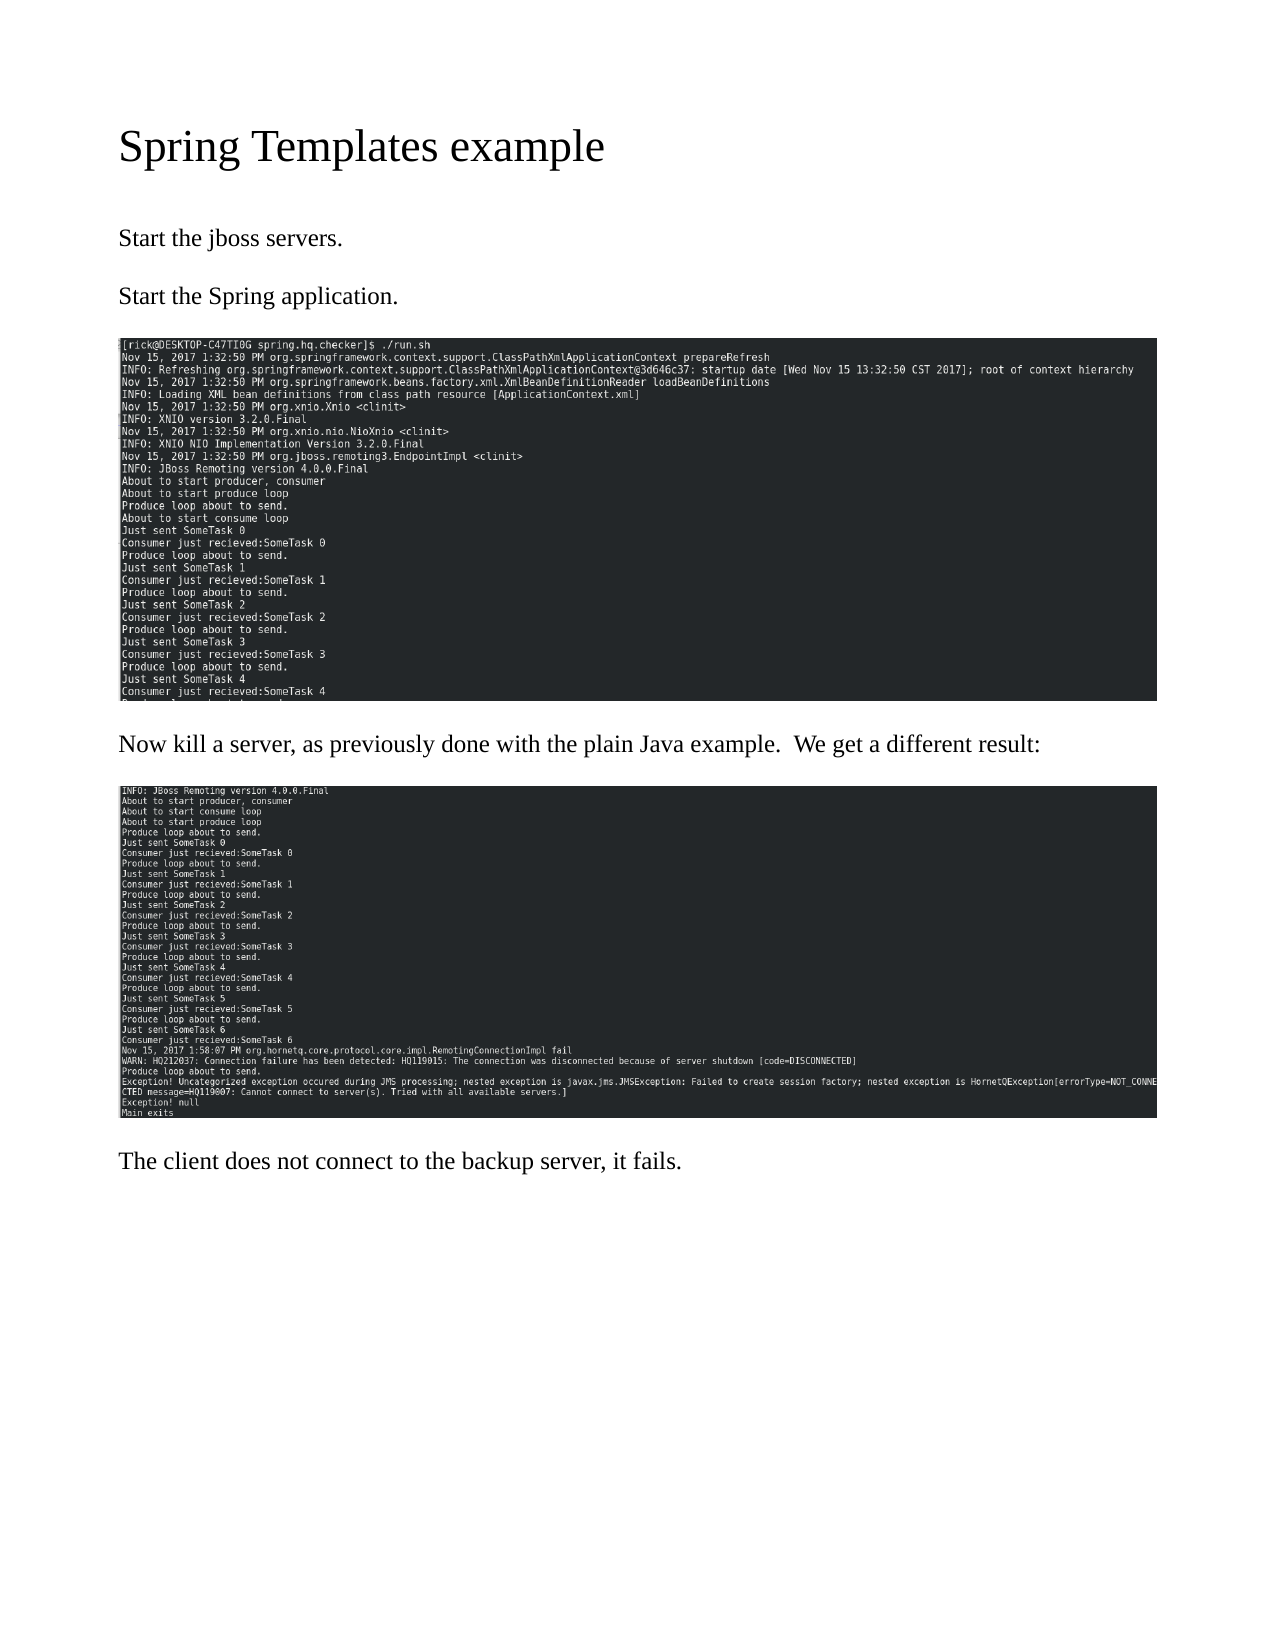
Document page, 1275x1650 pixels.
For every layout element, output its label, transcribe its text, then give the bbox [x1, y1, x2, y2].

text Now kill a server, as previously done with the plain Java example. We get a different result: [118, 729, 1157, 758]
picture [118, 338, 1157, 701]
text Start the Spring application. [118, 281, 1157, 310]
picture [118, 786, 1157, 1118]
text The client does not connect to the backup server, it fails. [118, 1146, 1157, 1175]
text Start the jboss servers. [118, 223, 1157, 252]
text Spring Templates example [118, 118, 1157, 171]
